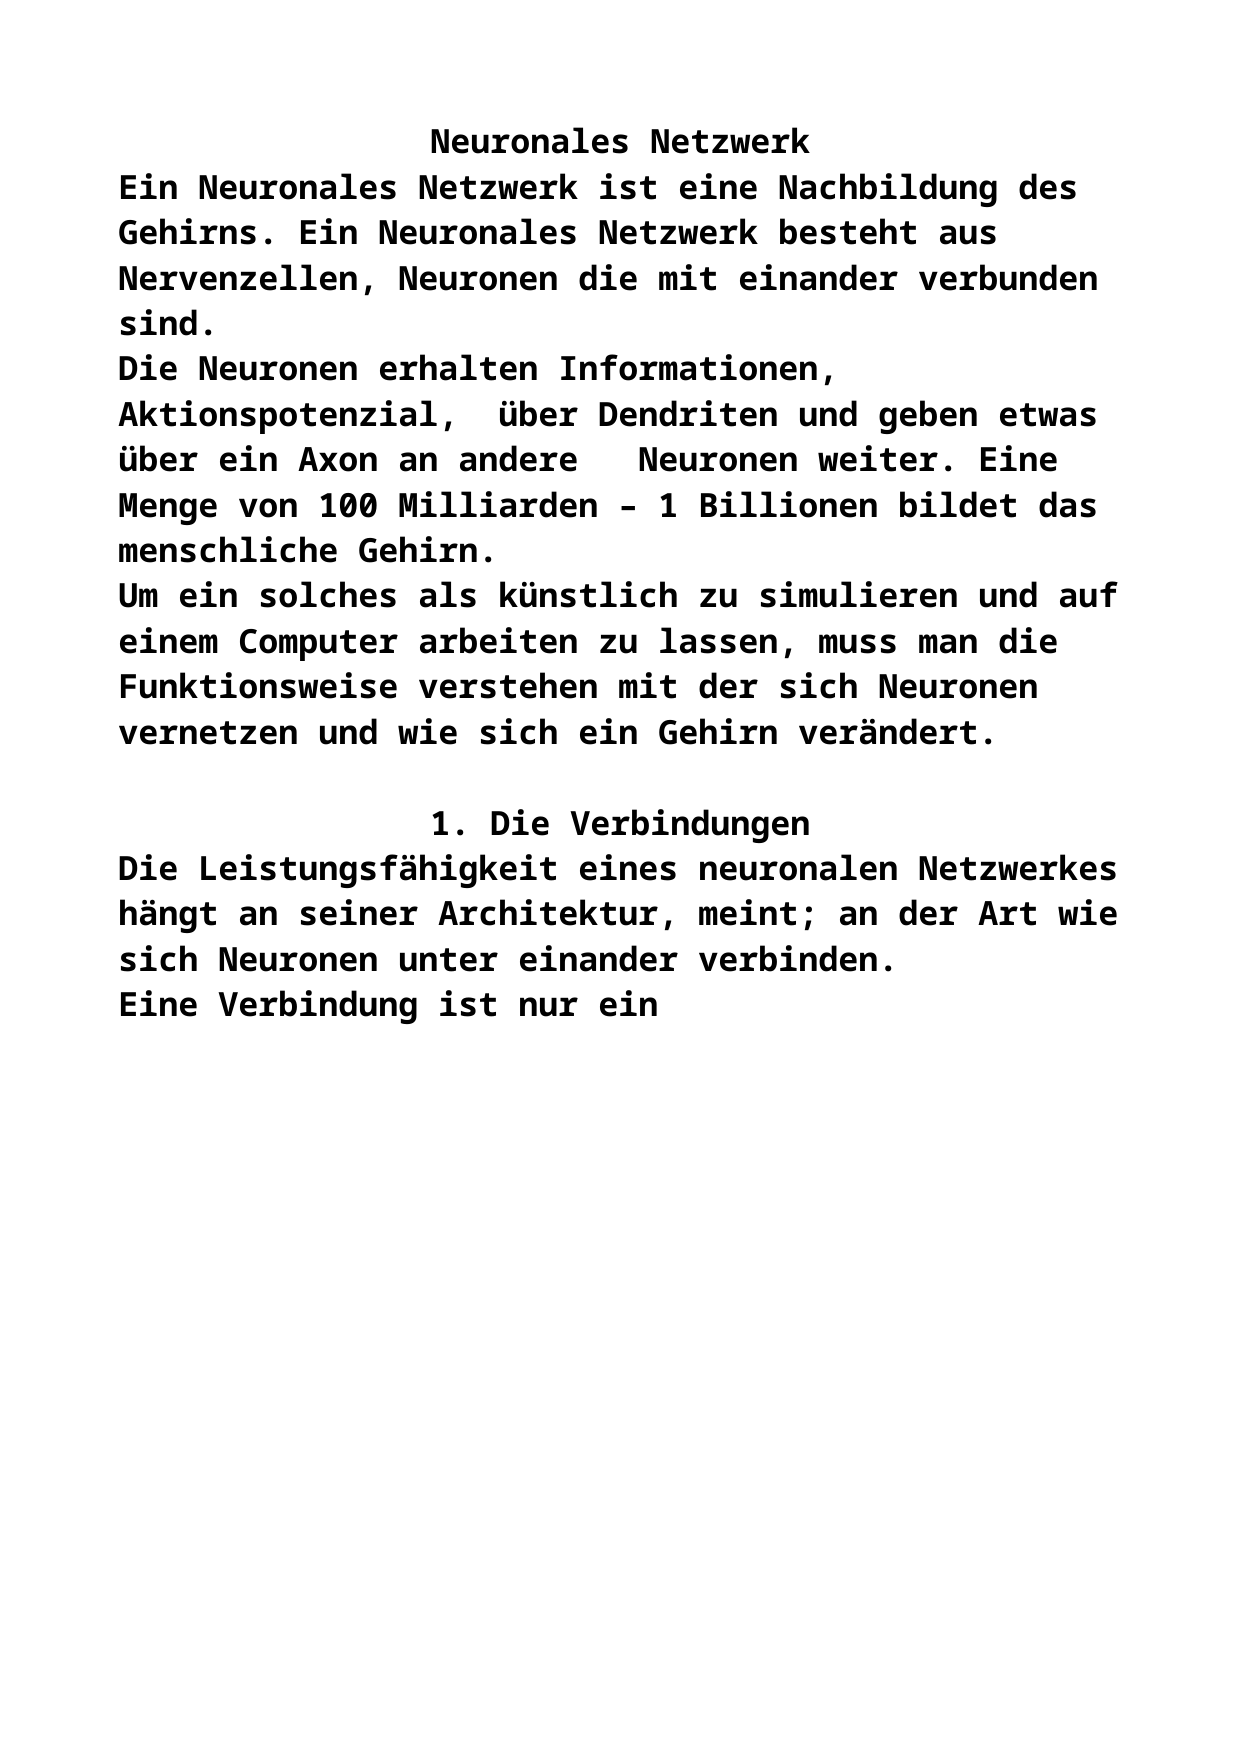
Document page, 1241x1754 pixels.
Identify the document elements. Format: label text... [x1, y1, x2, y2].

text Die Leistungsfähigkeit eines neuronalen Netzwerkes hängt an seiner Architektur, meint; an der Art wie sich Neuronen unter einander verbinden. [118, 845, 1122, 981]
text Um ein solches als künstlich zu simulieren und auf einem Computer arbeiten zu lassen, muss man die Funktionsweise verstehen mit der sich Neuronen vernetzen und wie sich ein Gehirn verändert. [118, 572, 1122, 754]
text Die Neuronen erhalten Informationen, Aktionspotenzial, über Dendriten und geben etwas über ein Axon an andere Neuronen weiter. Eine Menge von 100 Milliarden – 1 Billionen bildet das menschliche Gehirn. [118, 345, 1122, 572]
text Ein Neuronales Netzwerk ist eine Nachbildung des Gehirns. Ein Neuronales Netzwerk besteht aus Nervenzellen, Neuronen die mit einander verbunden sind. [118, 163, 1122, 345]
text 1. Die Verbindungen [118, 799, 1122, 845]
text Neuronales Netzwerk [118, 118, 1122, 163]
text Eine Verbindung ist nur ein [118, 981, 1122, 1026]
